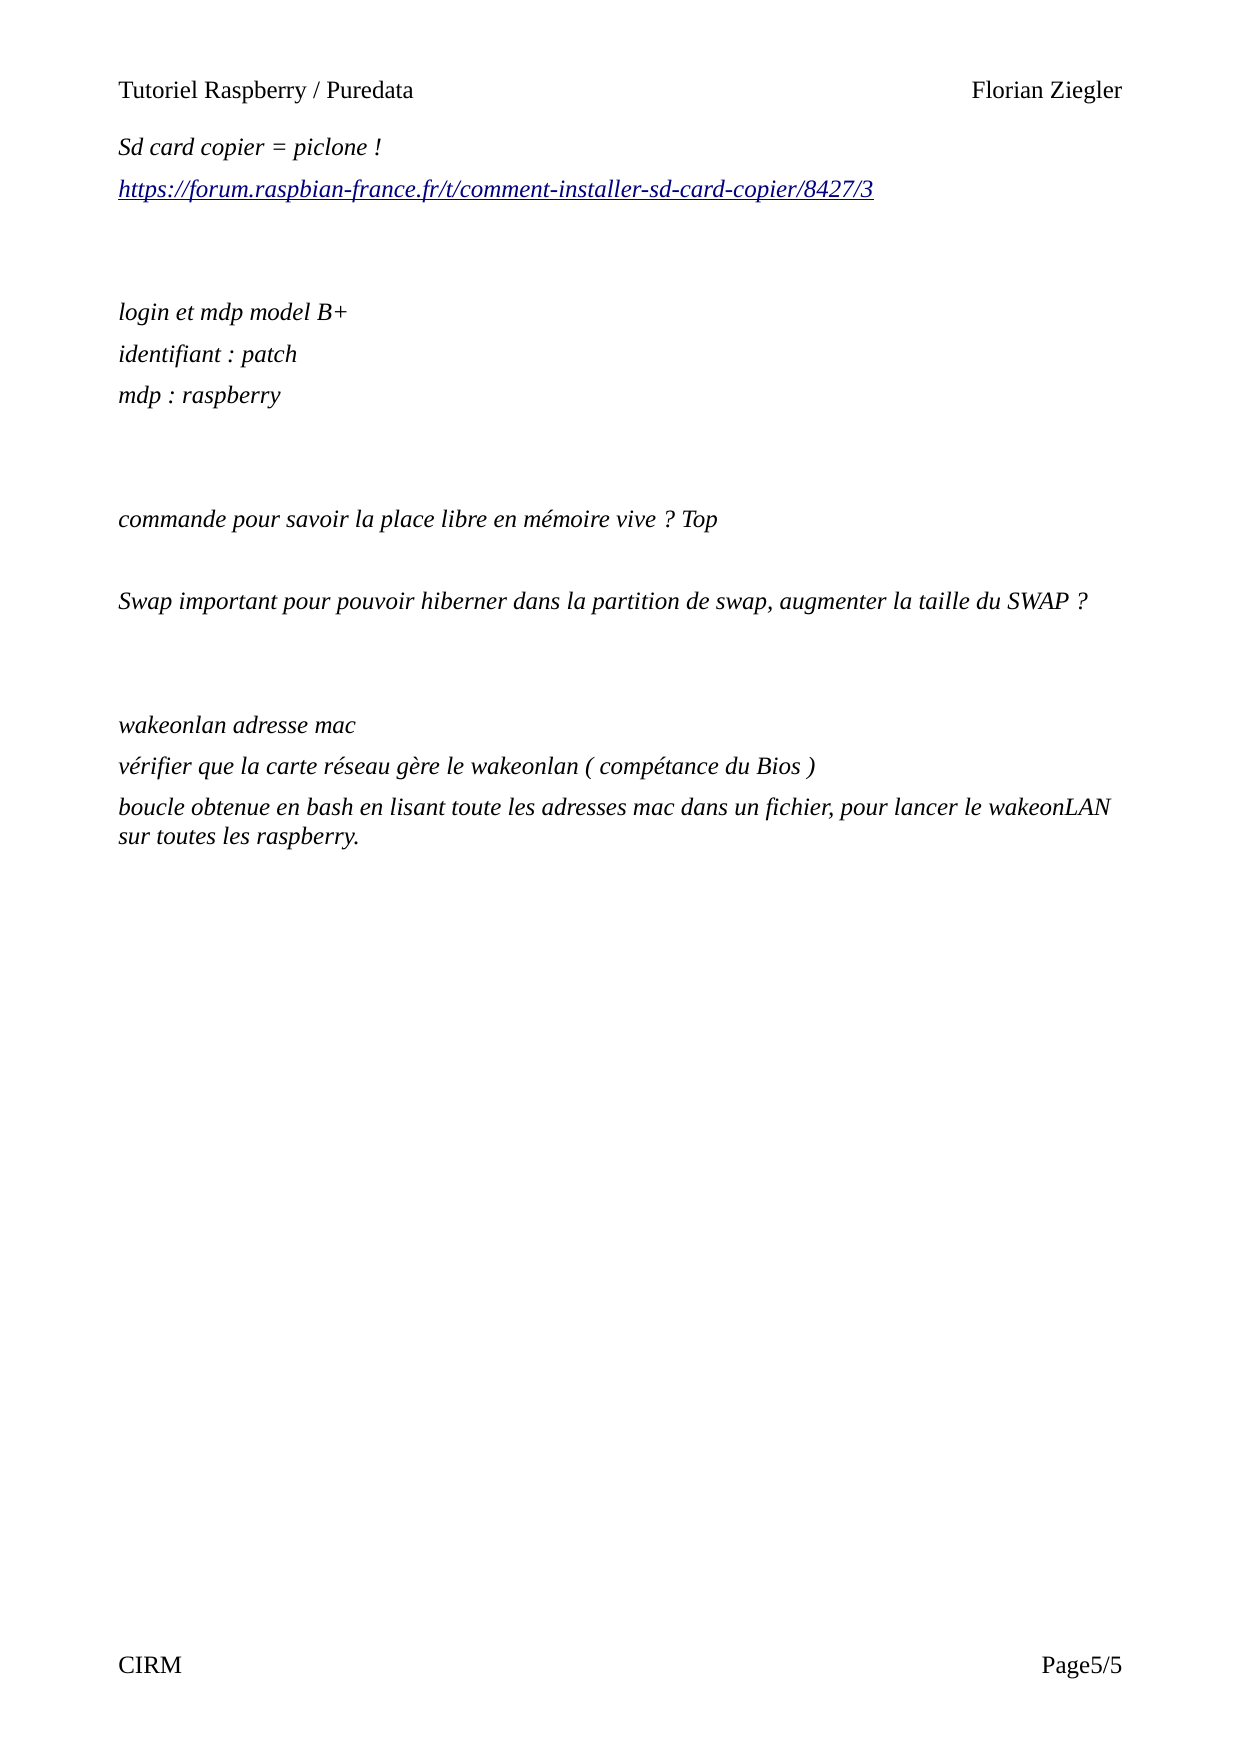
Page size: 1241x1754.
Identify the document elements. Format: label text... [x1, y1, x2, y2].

text mdp : raspberry [118, 380, 1122, 409]
text vérifier que la carte réseau gère le wakeonlan ( compétance du Bios ) [118, 751, 1122, 780]
text login et mdp model B+ [118, 297, 1122, 326]
text boucle obtenue en bash en lisant toute les adresses mac dans un fichier, pour lancer le wakeonLAN sur toutes les raspberry. [118, 792, 1122, 850]
text Sd card copier = piclone ! [118, 132, 1122, 161]
text commande pour savoir la place libre en mémoire vive ? Top [118, 504, 1122, 532]
text https://forum.raspbian-france.fr/t/comment-installer-sd-card-copier/8427/3 [118, 174, 1122, 202]
text Swap important pour pouvoir hiberner dans la partition de swap, augmenter la taille du SWAP ? [118, 586, 1122, 615]
text identifiant : patch [118, 339, 1122, 367]
text wakeonlan adresse mac [118, 710, 1122, 739]
